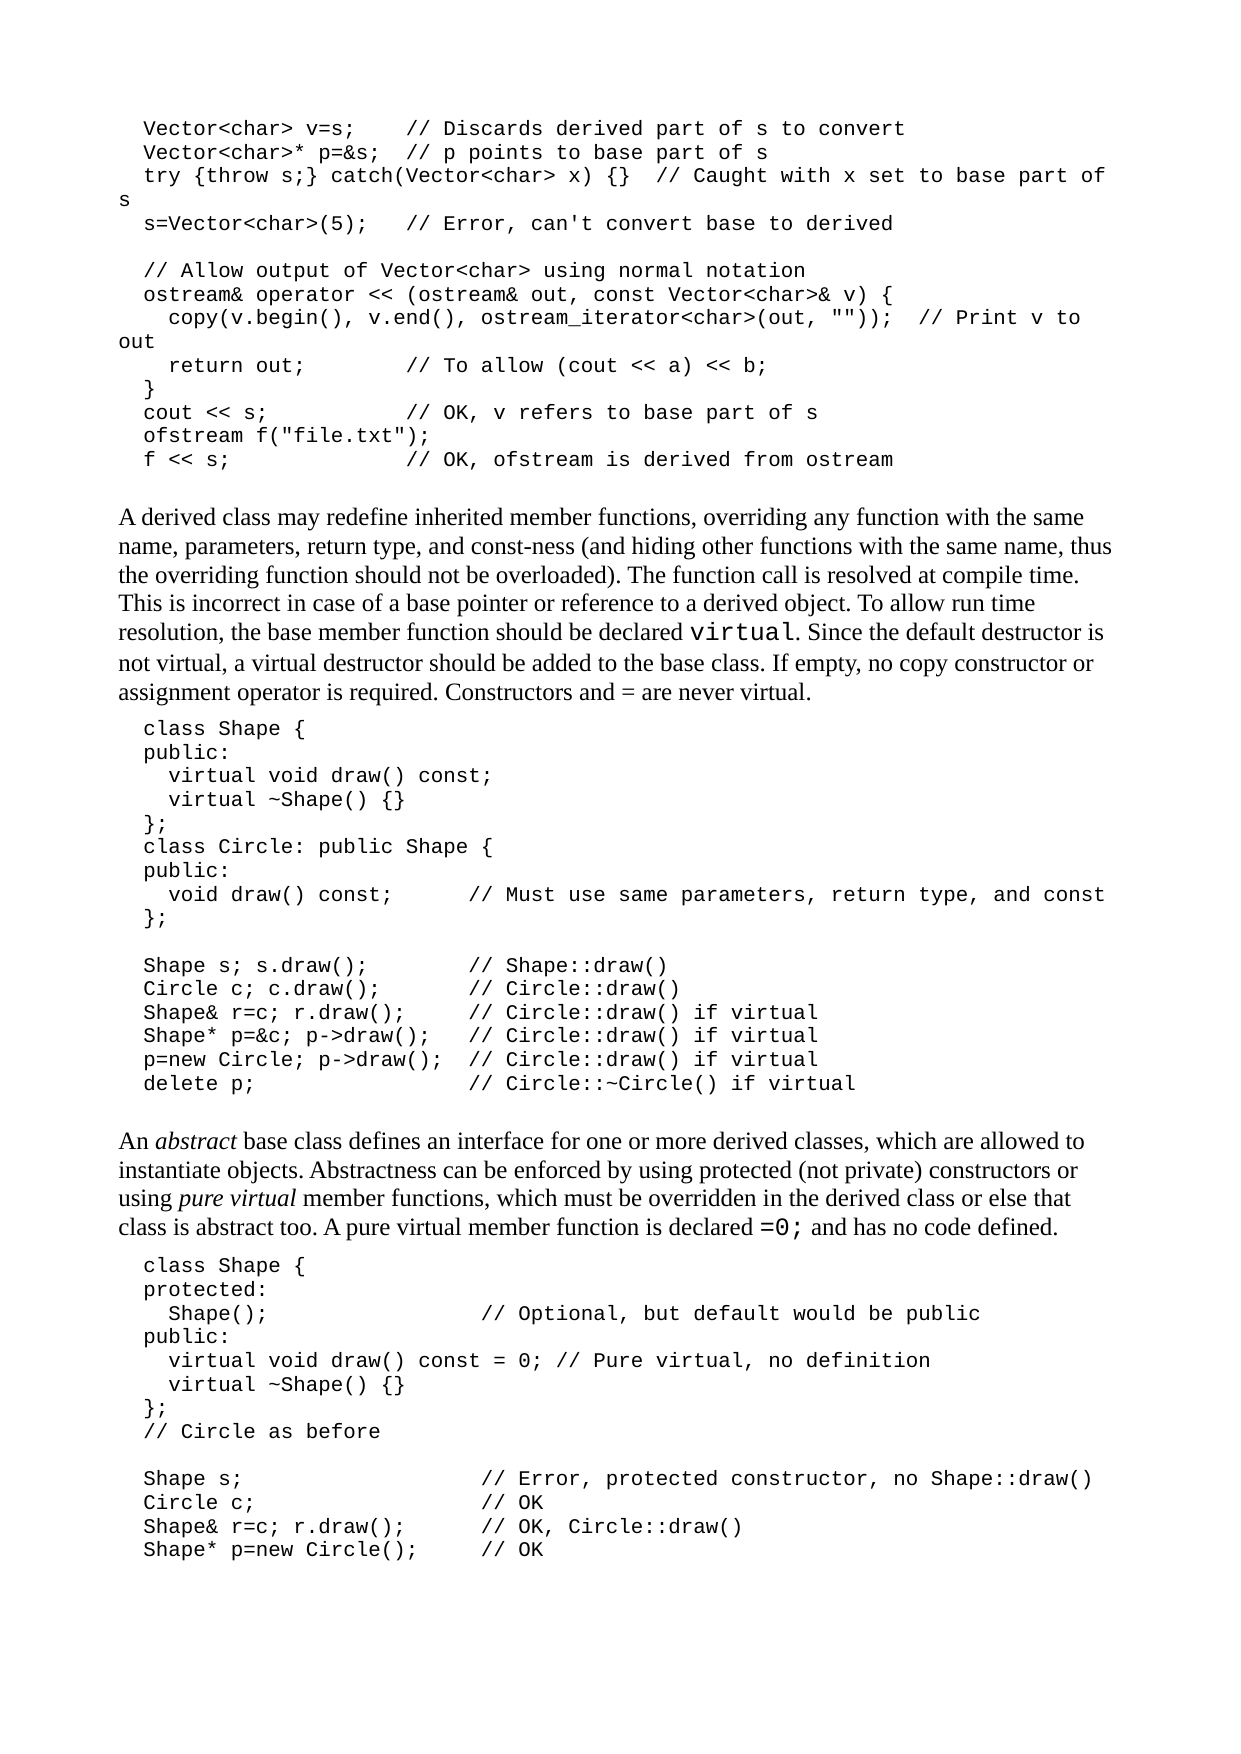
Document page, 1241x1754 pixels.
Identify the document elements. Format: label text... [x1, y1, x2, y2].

text public: [118, 1326, 1122, 1350]
text Circle c; c.draw(); // Circle::draw() [118, 978, 1122, 1002]
text virtual ~Shape() {} [118, 789, 1122, 813]
text Vector<char> v=s; // Discards derived part of s to convert [118, 118, 1122, 142]
text cout << s; // OK, v refers to base part of s [118, 402, 1122, 426]
text protected: [118, 1279, 1122, 1303]
text Circle c; // OK [118, 1492, 1122, 1516]
text ostream& operator << (ostream& out, const Vector<char>& v) { [118, 284, 1122, 307]
text virtual ~Shape() {} [118, 1374, 1122, 1397]
text }; [118, 813, 1122, 836]
text A derived class may redefine inherited member functions, overriding any function with the same name, parameters, return type, and const-ness (and hiding other functions with the same name, thus the overriding function should not be overloaded). The function call is resolved at compile time. This is incorrect in case of a base pointer or reference to a derived object. To allow run time resolution, the base member function should be declared virtual. Since the default destructor is not virtual, a virtual destructor should be added to the base class. If empty, no copy constructor or assignment operator is required. Constructors and = are never virtual. [118, 502, 1122, 706]
text try {throw s;} catch(Vector<char> x) {} // Caught with x set to base part of s [118, 165, 1122, 213]
text virtual void draw() const; [118, 765, 1122, 789]
text class Shape { [118, 718, 1122, 742]
text } [118, 378, 1122, 402]
text virtual void draw() const = 0; // Pure virtual, no definition [118, 1350, 1122, 1374]
text Shape& r=c; r.draw(); // OK, Circle::draw() [118, 1516, 1122, 1539]
text p=new Circle; p->draw(); // Circle::draw() if virtual [118, 1049, 1122, 1073]
text // Allow output of Vector<char> using normal notation [118, 260, 1122, 284]
text return out; // To allow (cout << a) << b; [118, 354, 1122, 378]
text class Shape { [118, 1256, 1122, 1279]
text Shape* p=&c; p->draw(); // Circle::draw() if virtual [118, 1026, 1122, 1049]
text Shape s; s.draw(); // Shape::draw() [118, 954, 1122, 978]
text Shape* p=new Circle(); // OK [118, 1539, 1122, 1563]
text public: [118, 860, 1122, 884]
text ofstream f("file.txt"); [118, 426, 1122, 449]
text Vector<char>* p=&s; // p points to base part of s [118, 142, 1122, 165]
text An abstract base class defines an interface for one or more derived classes, which are allowed to instantiate objects. Abstractness can be enforced by using protected (not private) constructors or using pure virtual member functions, which must be overridden in the derived class or else that class is abstract too. A pure virtual member function is declared =0; and has no code defined. [118, 1126, 1122, 1243]
text Shape s; // Error, protected constructor, no Shape::draw() [118, 1468, 1122, 1492]
text Shape& r=c; r.draw(); // Circle::draw() if virtual [118, 1002, 1122, 1026]
text class Circle: public Shape { [118, 836, 1122, 860]
text public: [118, 742, 1122, 765]
text copy(v.begin(), v.end(), ostream_iterator<char>(out, "")); // Print v to out [118, 307, 1122, 354]
text f << s; // OK, ofstream is derived from ostream [118, 449, 1122, 473]
text void draw() const; // Must use same parameters, return type, and const [118, 884, 1122, 907]
text delete p; // Circle::~Circle() if virtual [118, 1073, 1122, 1096]
text // Circle as before [118, 1421, 1122, 1445]
text Shape(); // Optional, but default would be public [118, 1303, 1122, 1326]
text }; [118, 1397, 1122, 1421]
text }; [118, 907, 1122, 931]
text s=Vector<char>(5); // Error, can't convert base to derived [118, 213, 1122, 236]
